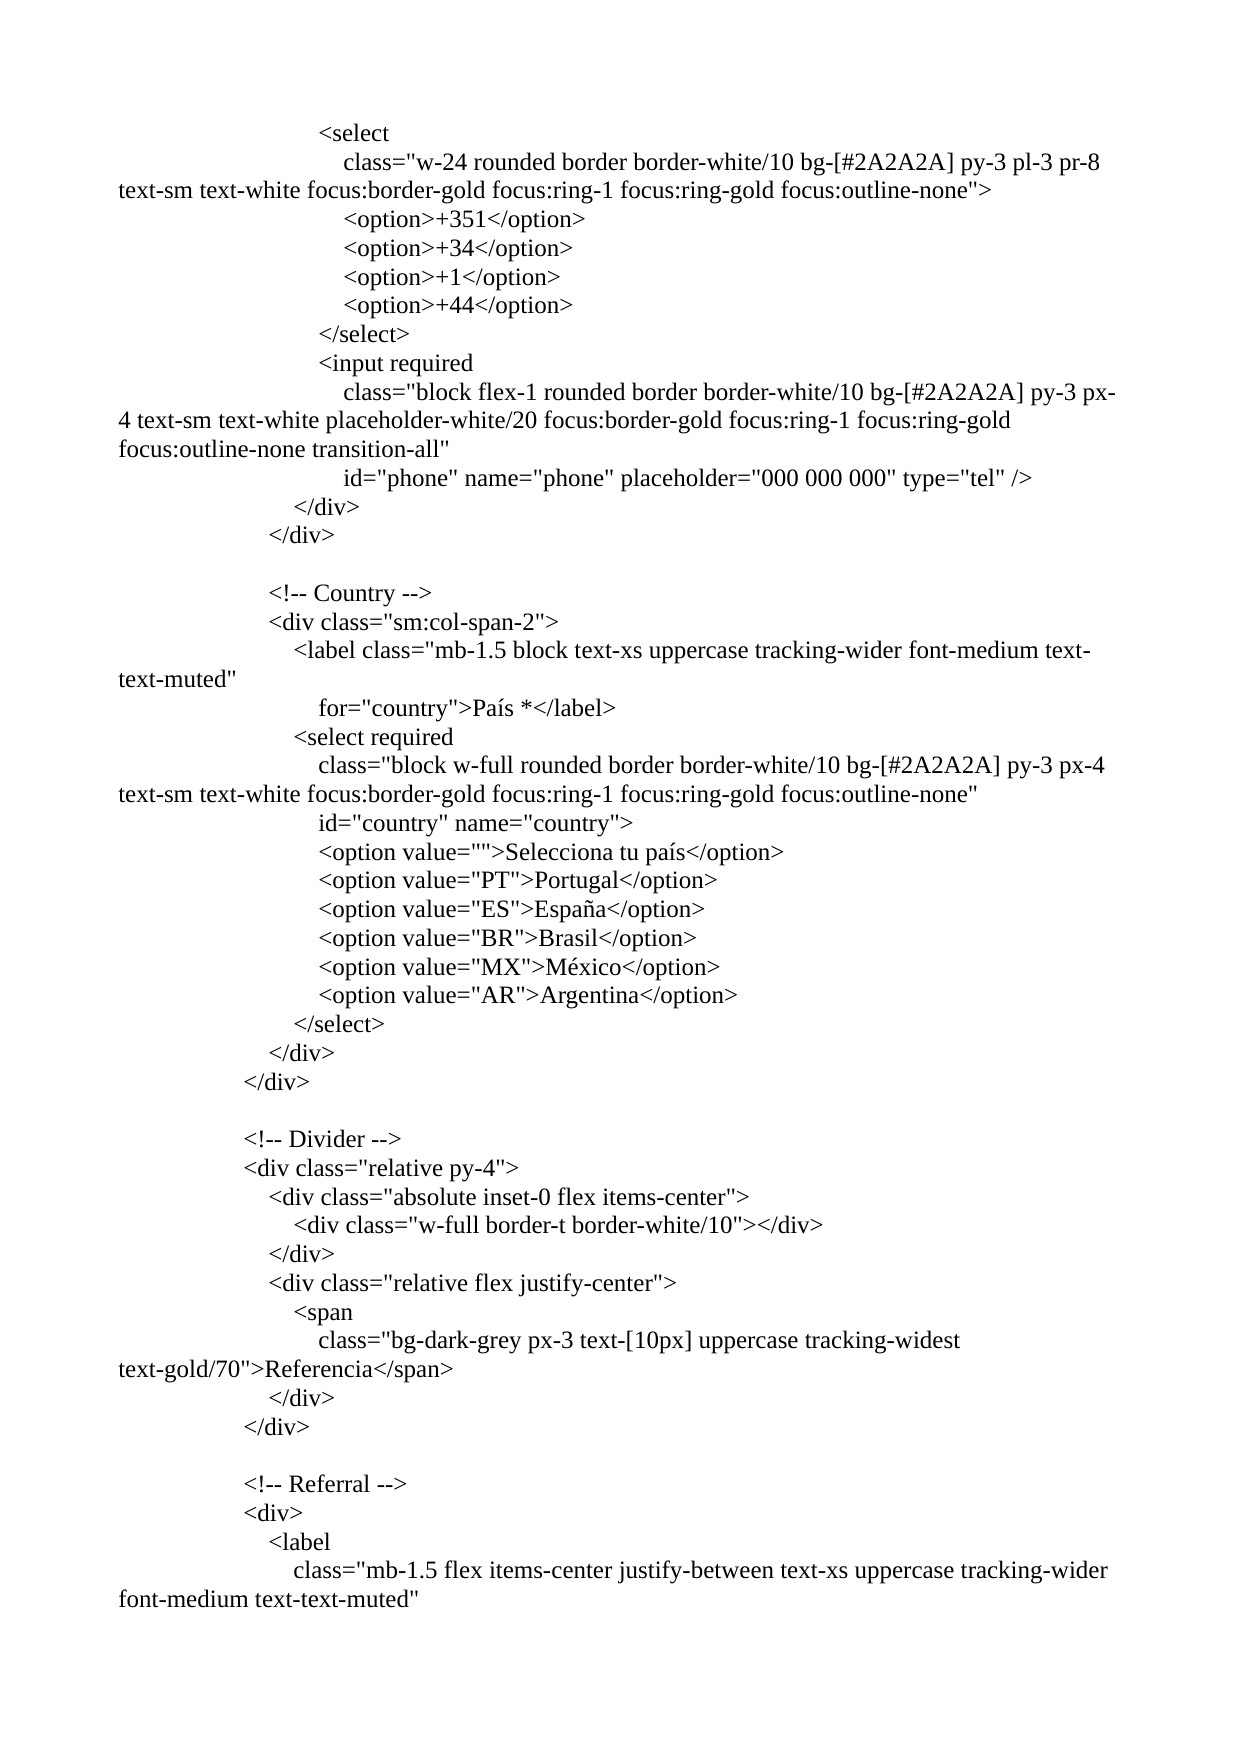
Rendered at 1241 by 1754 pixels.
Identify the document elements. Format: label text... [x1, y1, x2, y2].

table_cell <select class="w-24 rounded border border-white/10 bg-[#2A2A2A] py-3 pl-3 pr-8 text-sm text-white focus:border-gold focus:ring-1 focus:ring-gold focus:outline-none"> <option>+351</option> <option>+34</option> <option>+1</option> <option>+44</option> </select> <input required class="block flex-1 rounded border border-white/10 bg-[#2A2A2A] py-3 px-4 text-sm text-white placeholder-white/20 focus:border-gold focus:ring-1 focus:ring-gold focus:outline-none transition-all" id="phone" name="phone" placeholder="000 000 000" type="tel" /> </div> </div> <!-- Country --> <div class="sm:col-span-2"> <label class="mb-1.5 block text-xs uppercase tracking-wider font-medium text-text-muted" for="country">País *</label> <select required class="block w-full rounded border border-white/10 bg-[#2A2A2A] py-3 px-4 text-sm text-white focus:border-gold focus:ring-1 focus:ring-gold focus:outline-none" id="country" name="country"> <option value="">Selecciona tu país</option> <option value="PT">Portugal</option> <option value="ES">España</option> <option value="BR">Brasil</option> <option value="MX">México</option> <option value="AR">Argentina</option> </select> </div> </div> <!-- Divider --> <div class="relative py-4"> <div class="absolute inset-0 flex items-center"> <div class="w-full border-t border-white/10"></div> </div> <div class="relative flex justify-center"> <span class="bg-dark-grey px-3 text-[10px] uppercase tracking-widest text-gold/70">Referencia</span> </div> </div> <!-- Referral --> <div> <label class="mb-1.5 flex items-center justify-between text-xs uppercase tracking-wider font-medium text-text-muted" [118, 118, 1122, 1613]
